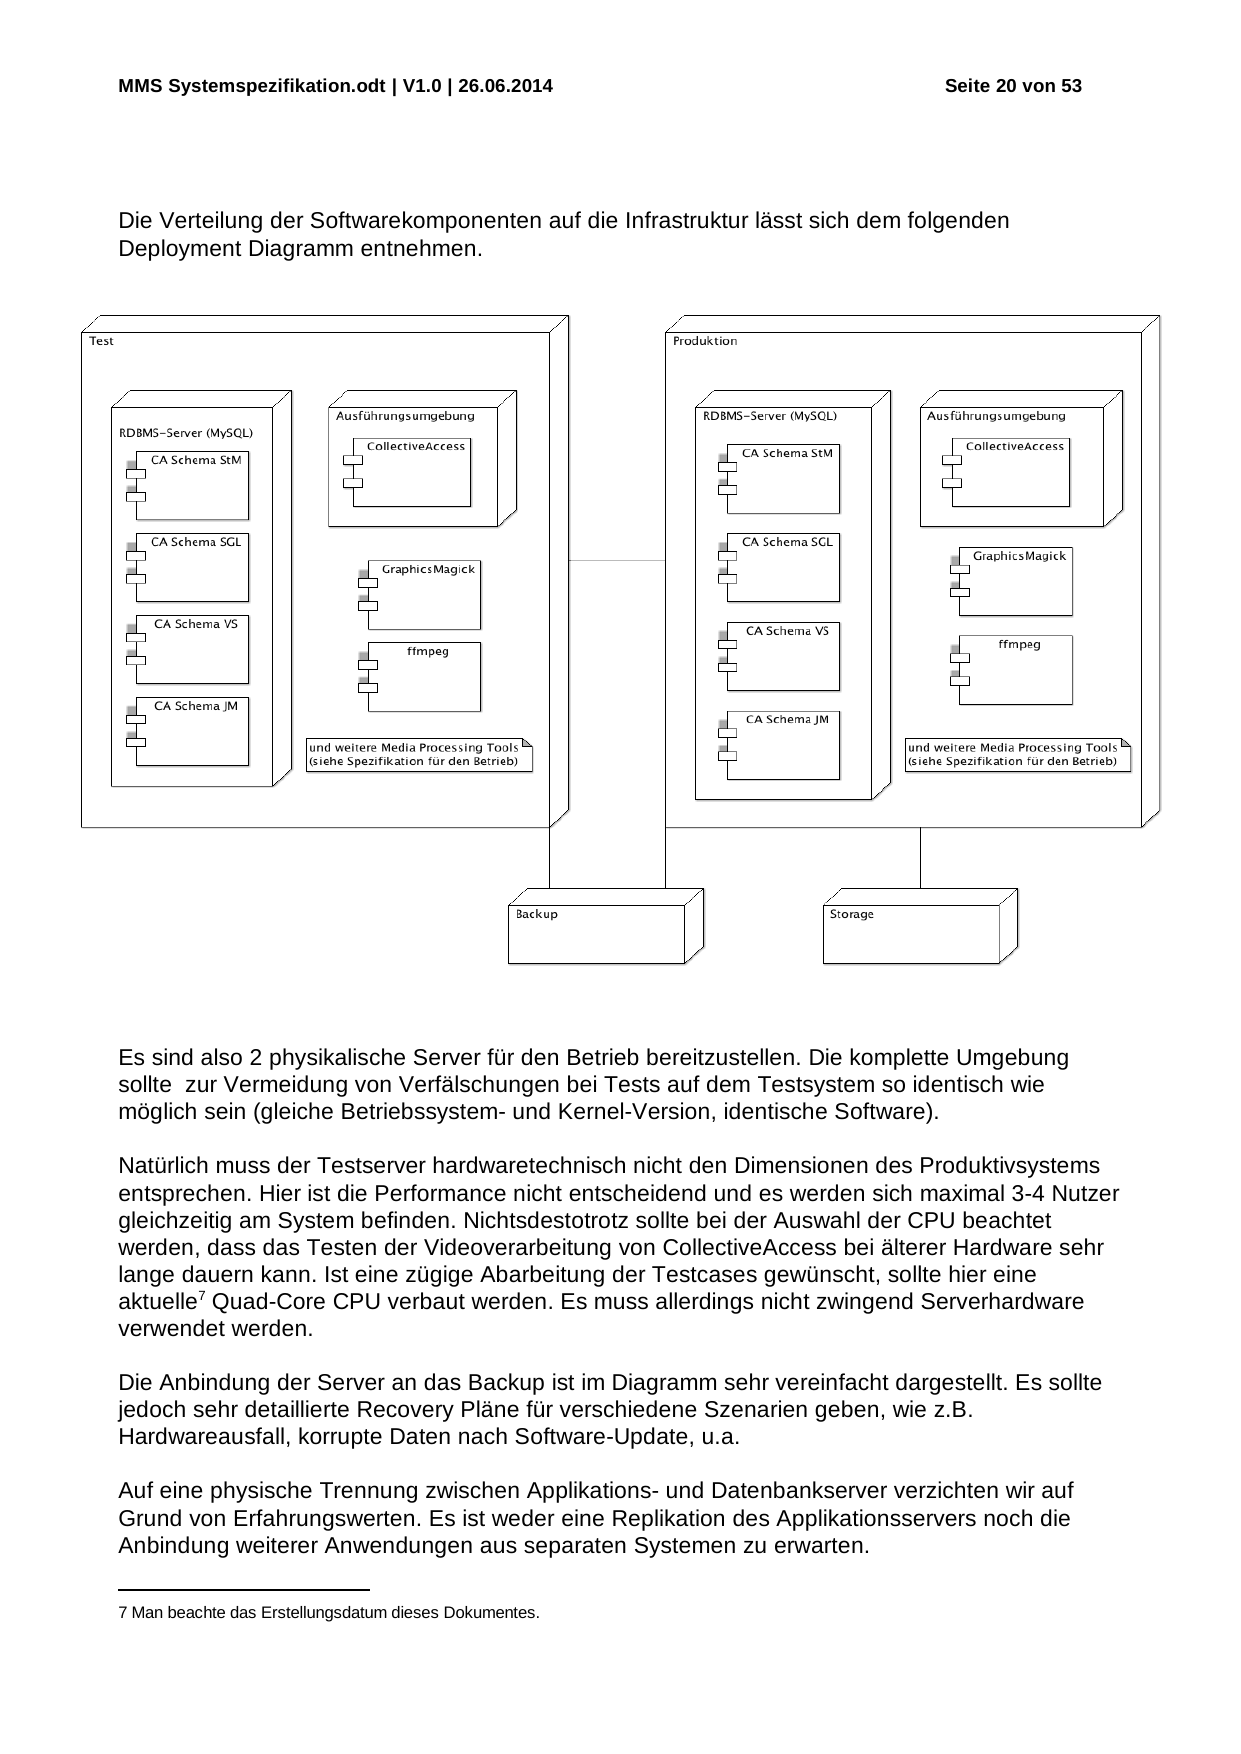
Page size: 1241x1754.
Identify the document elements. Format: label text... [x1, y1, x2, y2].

text Natürlich muss der Testserver hardwaretechnisch nicht den Dimensionen des Produktivsystems entsprechen. Hier ist die Performance nicht entscheidend und es werden sich maximal 3-4 Nutzer gleichzeitig am System befinden. Nichtsdestotrotz sollte bei der Auswahl der CPU beachtet werden, dass das Testen der Videoverarbeitung von CollectiveAccess bei älterer Hardware sehr lange dauern kann. Ist eine zügige Abarbeitung der Testcases gewünscht, sollte hier eine aktuelle Quad-Core CPU verbaut werden. Es muss allerdings nicht zwingend Serverhardware verwendet werden. [118, 1152, 1122, 1341]
picture [51, 288, 1189, 990]
text Man beachte das Erstellungsdatum dieses Dokumentes. [118, 1596, 1122, 1623]
text Es sind also 2 physikalische Server für den Betrieb bereitzustellen. Die komplette Umgebung sollte zur Vermeidung von Verfälschungen bei Tests auf dem Testsystem so identisch wie möglich sein (gleiche Betriebssystem- und Kernel-Version, identische Software). [118, 1043, 1122, 1125]
text Auf eine physische Trennung zwischen Applikations- und Datenbankserver verzichten wir auf Grund von Erfahrungswerten. Es ist weder eine Replikation des Applikationsservers noch die Anbindung weiterer Anwendungen aus separaten Systemen zu erwarten. [118, 1477, 1122, 1558]
text Die Verteilung der Softwarekomponenten auf die Infrastruktur lässt sich dem folgenden Deployment Diagramm entnehmen. [118, 207, 1122, 261]
text Die Anbindung der Server an das Backup ist im Diagramm sehr vereinfacht dargestellt. Es sollte jedoch sehr detaillierte Recovery Pläne für verschiedene Szenarien geben, wie z.B. Hardwareausfall, korrupte Daten nach Software-Update, u.a. [118, 1368, 1122, 1450]
